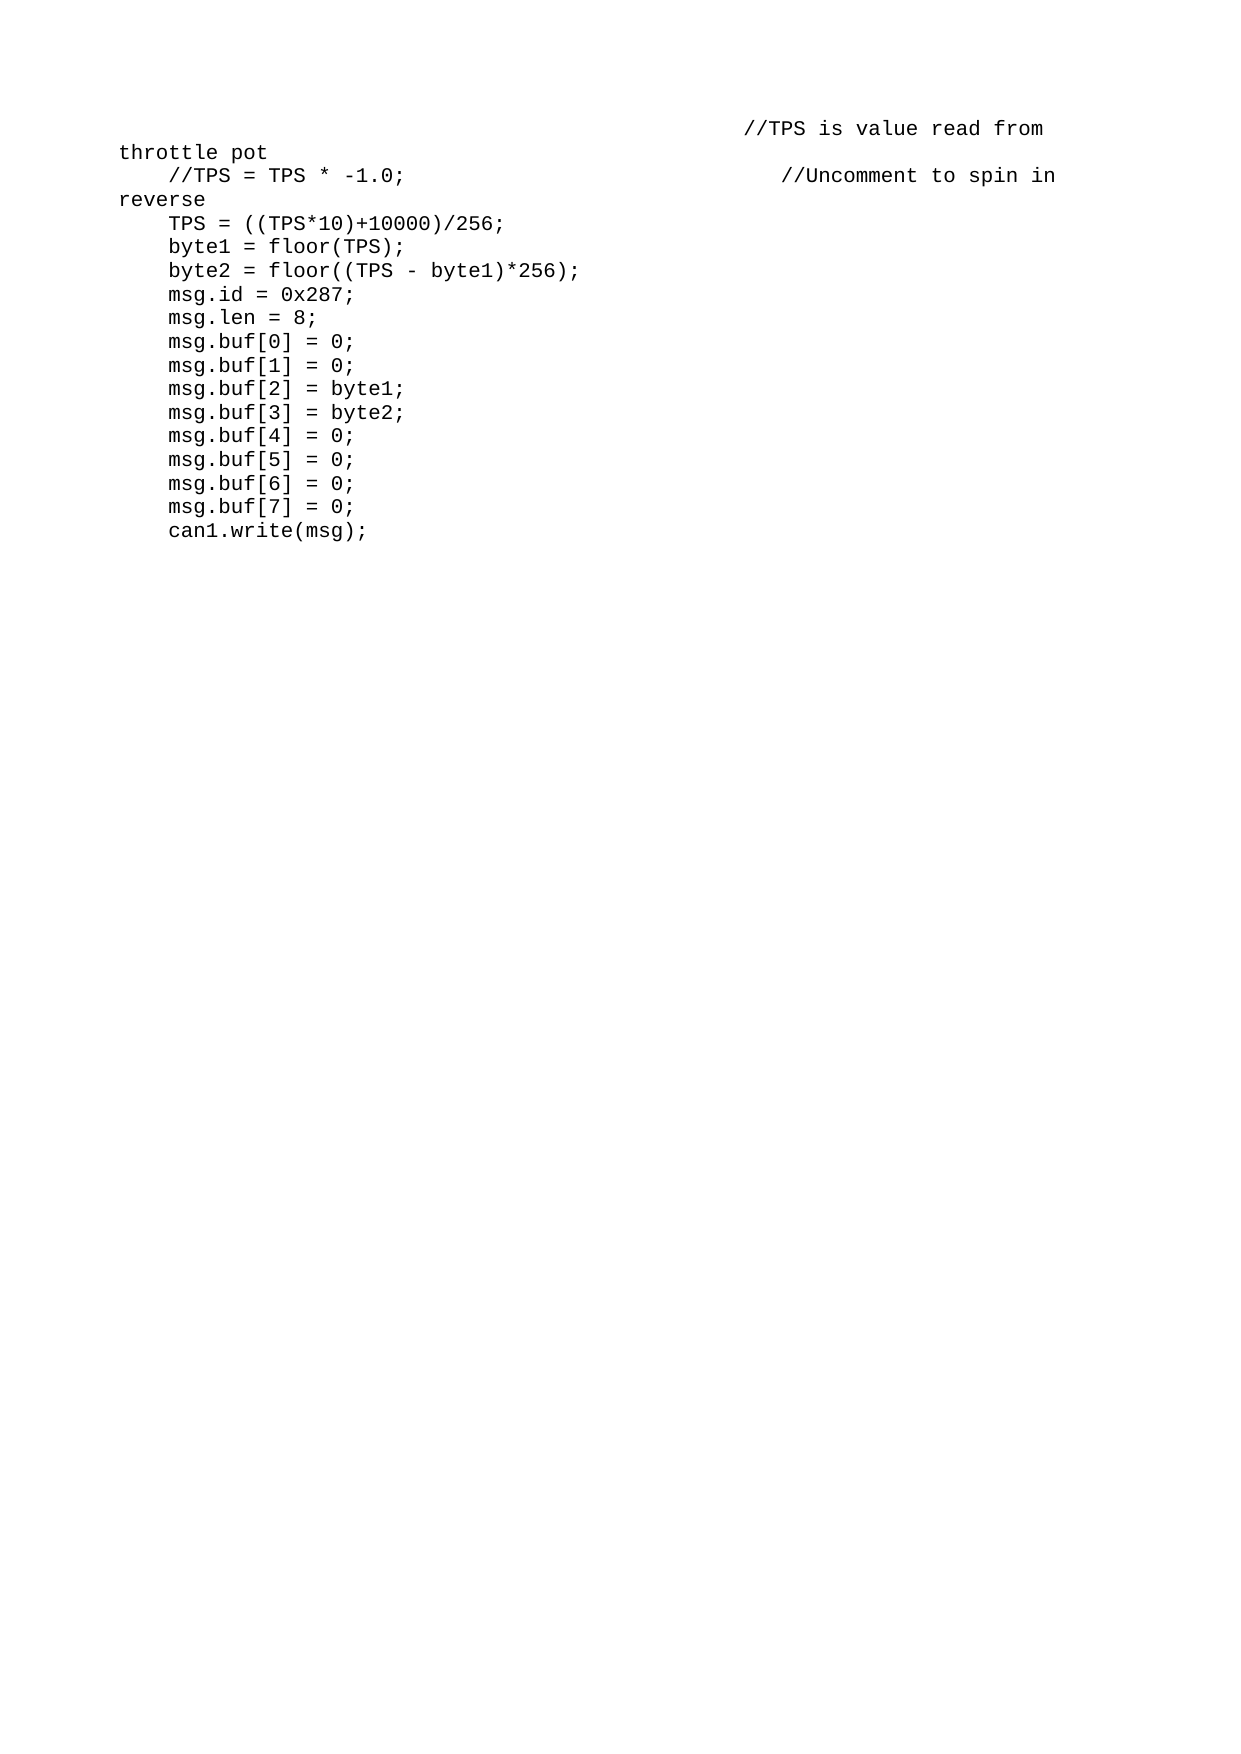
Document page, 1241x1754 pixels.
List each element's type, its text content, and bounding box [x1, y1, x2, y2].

text TPS = ((TPS*10)+10000)/256; [118, 213, 1122, 236]
text //TPS is value read from throttle pot [118, 118, 1122, 165]
text msg.buf[6] = 0; [118, 473, 1122, 496]
text msg.buf[2] = byte1; [118, 378, 1122, 402]
text msg.buf[3] = byte2; [118, 402, 1122, 426]
text msg.buf[0] = 0; [118, 331, 1122, 354]
text //TPS = TPS * -1.0; //Uncomment to spin in reverse [118, 165, 1122, 213]
text msg.id = 0x287; [118, 284, 1122, 307]
text msg.buf[7] = 0; [118, 496, 1122, 520]
text byte1 = floor(TPS); [118, 236, 1122, 260]
text can1.write(msg); [118, 520, 1122, 544]
text msg.buf[5] = 0; [118, 449, 1122, 473]
text msg.len = 8; [118, 307, 1122, 331]
text msg.buf[1] = 0; [118, 354, 1122, 378]
text byte2 = floor((TPS - byte1)*256); [118, 260, 1122, 284]
text msg.buf[4] = 0; [118, 426, 1122, 449]
